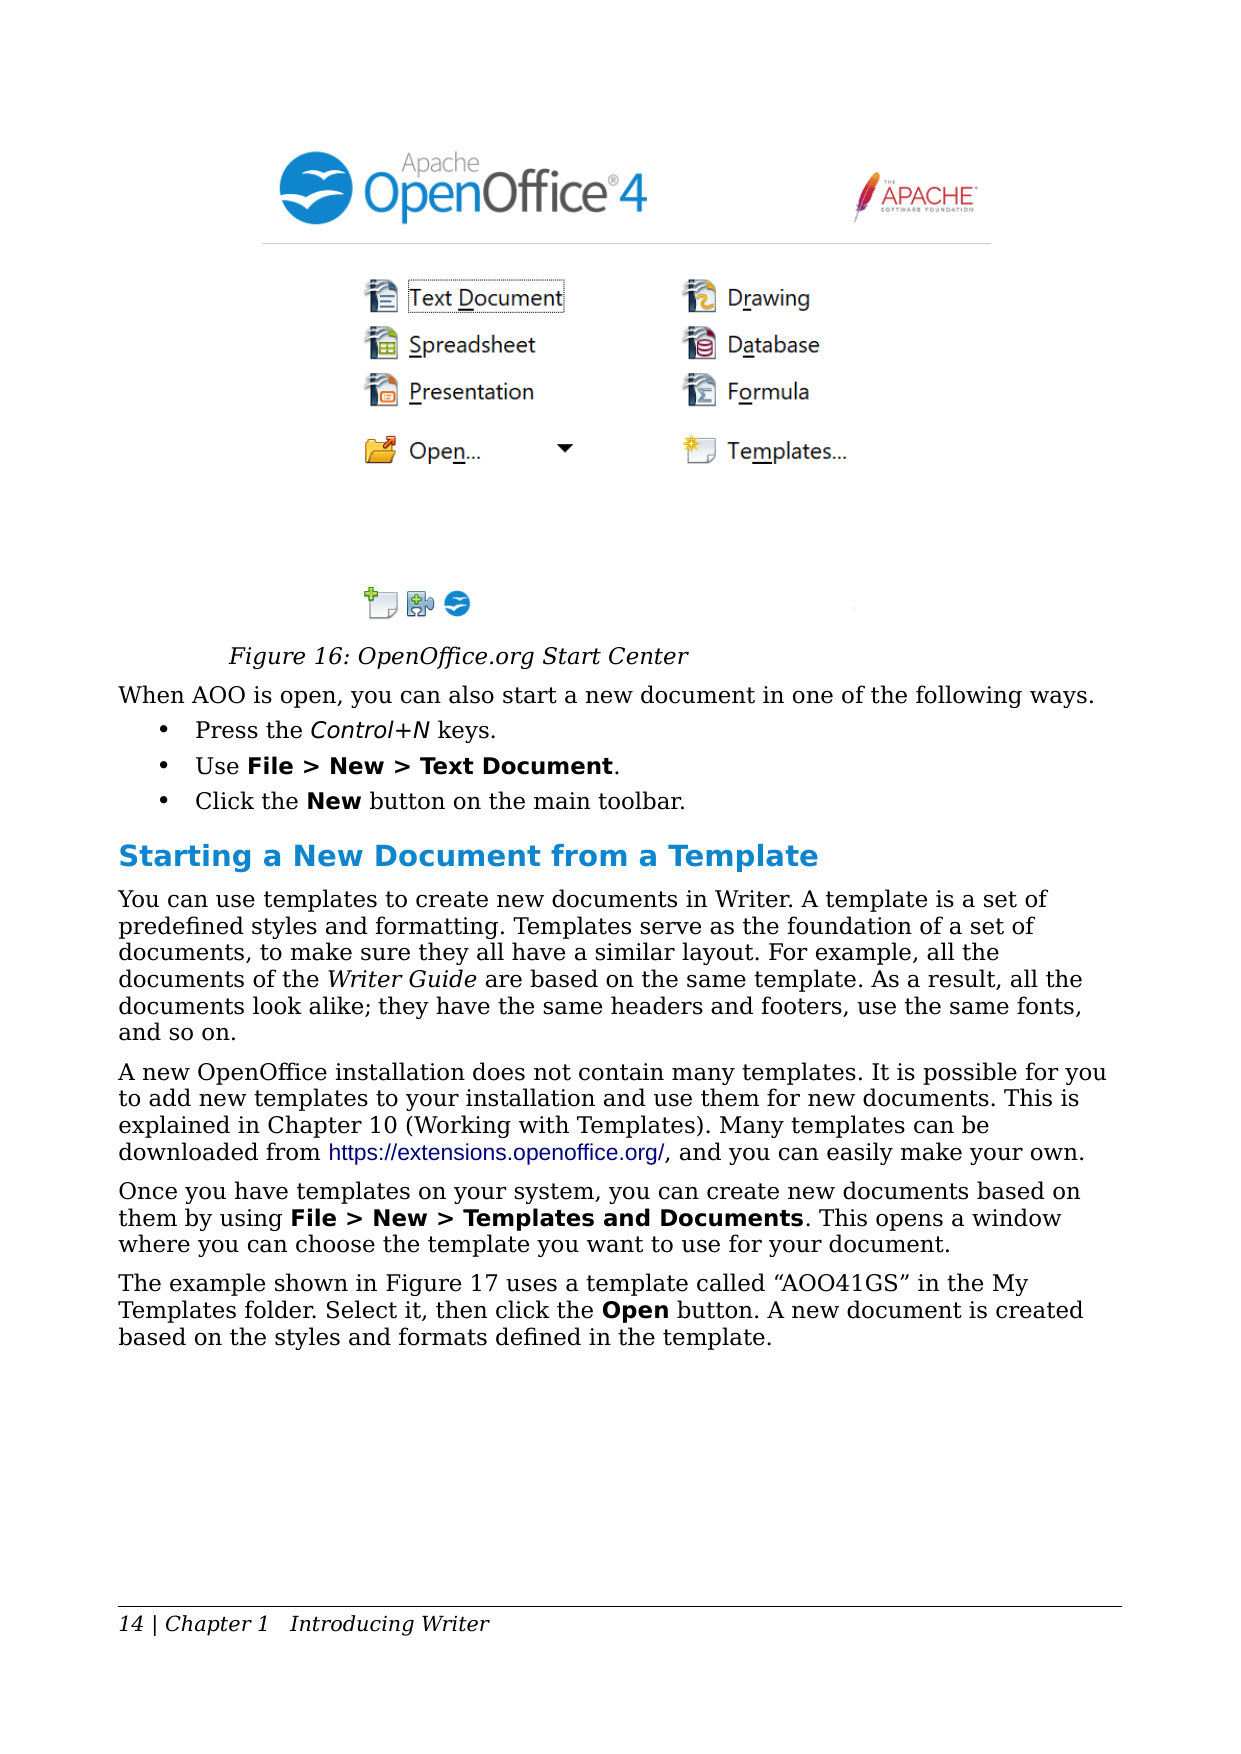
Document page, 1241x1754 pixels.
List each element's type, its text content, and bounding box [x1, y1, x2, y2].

text You can use templates to create new documents in Writer. A template is a set of predefined styles and formatting. Templates serve as the foundation of a set of documents, to make sure they all have a similar layout. For example, all the documents of the Writer Guide are based on the same template. As a result, all the documents look alike; they have the same headers and footers, use the same fonts, and so on. [118, 886, 1122, 1046]
text A new OpenOffice installation does not contain many templates. It is possible for you to add new templates to your installation and use them for new documents. This is explained in Chapter 10 (Working with Templates). Many templates can be downloaded from https://extensions.openoffice.org/, and you can easily make your own. [118, 1059, 1122, 1166]
list Click the New button on the main toolbar. [156, 786, 1122, 816]
subtitle Starting a New Document from a Template [118, 840, 1122, 874]
text Once you have templates on your system, you can create new documents based on them by using File > New > Templates and Documents. This opens a window where you can choose the template you want to use for your document. [118, 1178, 1122, 1258]
picture [236, 118, 1012, 637]
text The example shown in Figure 17 uses a template called “AOO41GS” in the My Templates folder. Select it, then click the Open button. A new document is created based on the styles and formats defined in the template. [118, 1271, 1122, 1351]
list Use File > New > Text Document. [156, 751, 1122, 780]
list Press the Control+N keys. [156, 716, 1122, 745]
list When AOO is open, you can also start a new document in one of the following ways. [118, 682, 1122, 709]
text Figure 16: OpenOffice.org Start Center [229, 643, 1011, 670]
